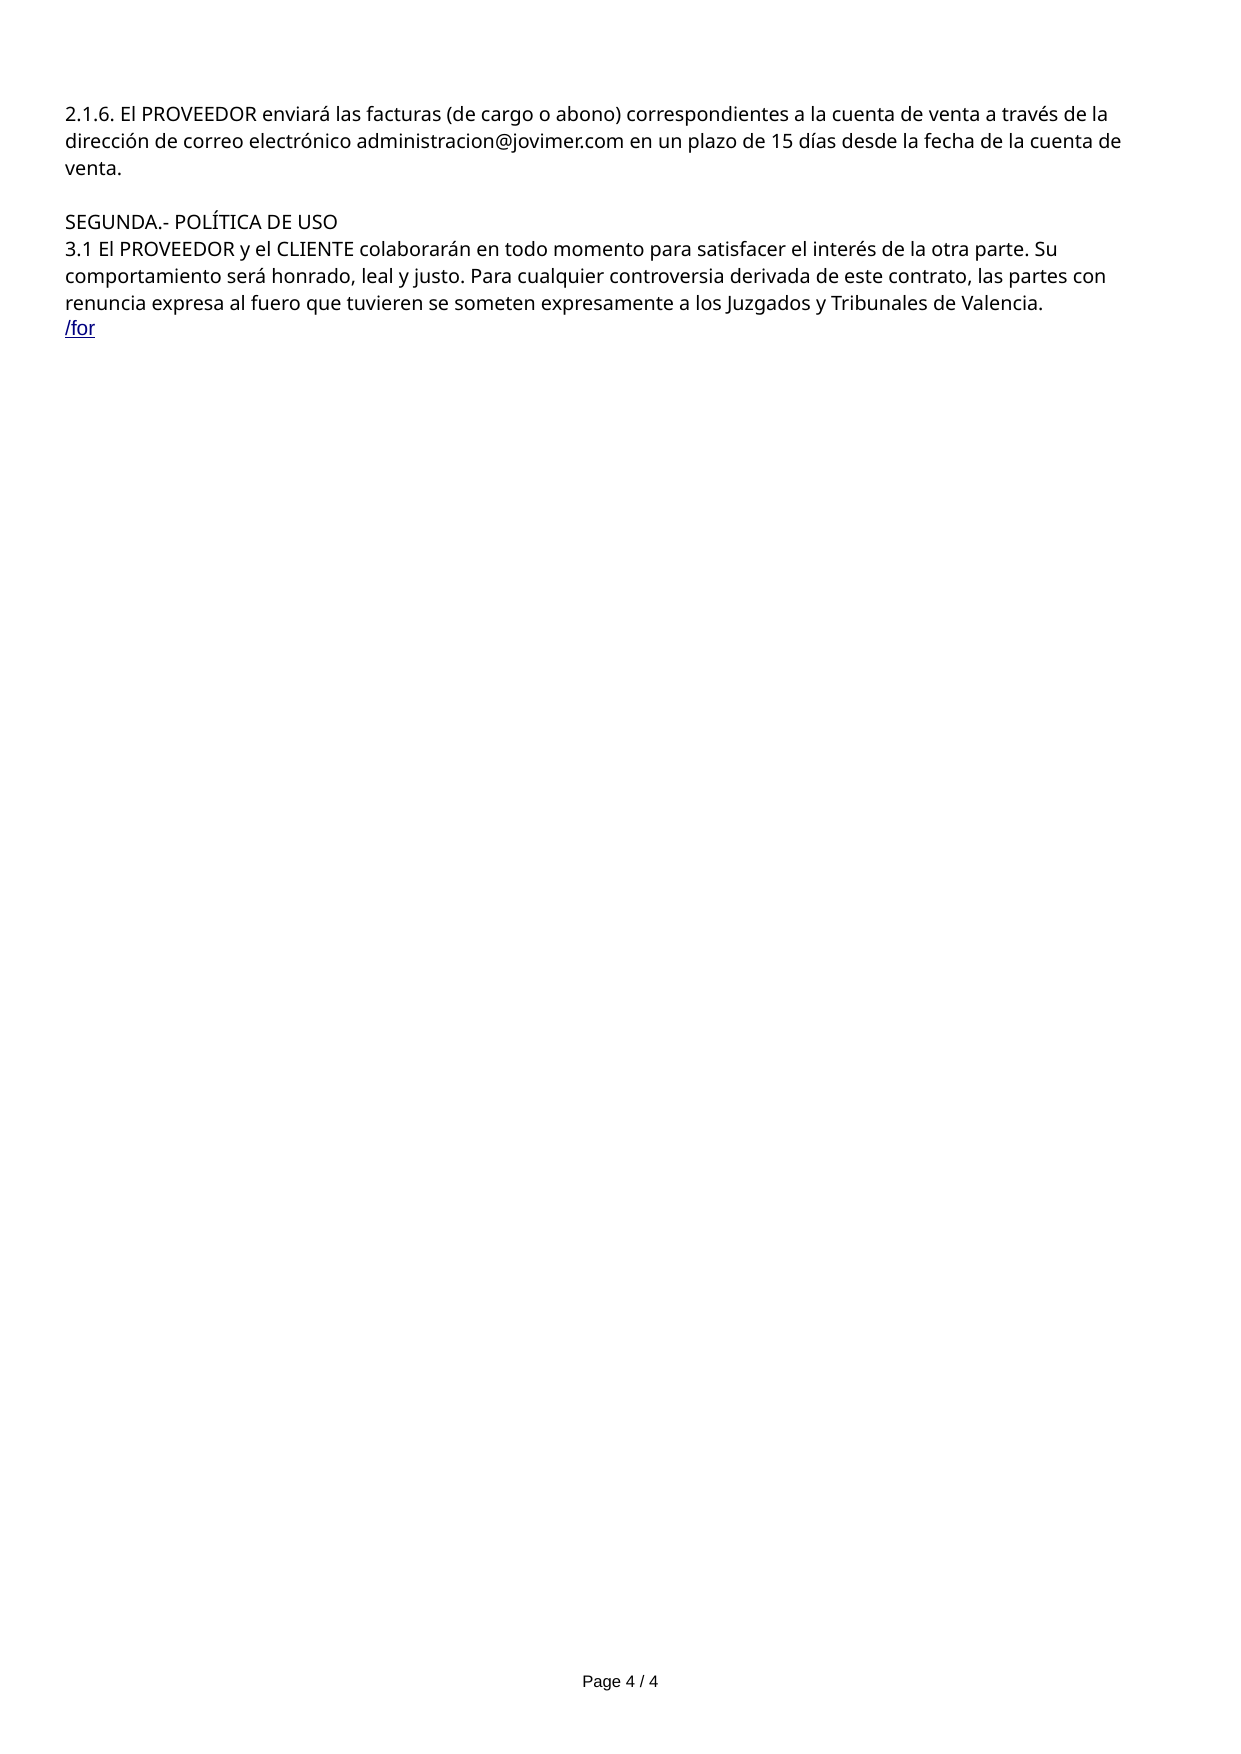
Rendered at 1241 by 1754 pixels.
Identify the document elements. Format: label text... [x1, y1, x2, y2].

text 3.1 El PROVEEDOR y el CLIENTE colaborarán en todo momento para satisfacer el interés de la otra parte. Su comportamiento será honrado, leal y justo. Para cualquier controversia derivada de este contrato, las partes con renuncia expresa al fuero que tuvieren se someten expresamente a los Juzgados y Tribunales de Valencia. [65, 235, 1175, 316]
text SEGUNDA.- POLÍTICA DE USO [65, 208, 1175, 235]
text 2.1.6. El PROVEEDOR enviará las facturas (de cargo o abono) correspondientes a la cuenta de venta a través de la dirección de correo electrónico administracion@jovimer.com en un plazo de 15 días desde la fecha de la cuenta de venta. [65, 100, 1175, 181]
text /for [65, 316, 1175, 340]
